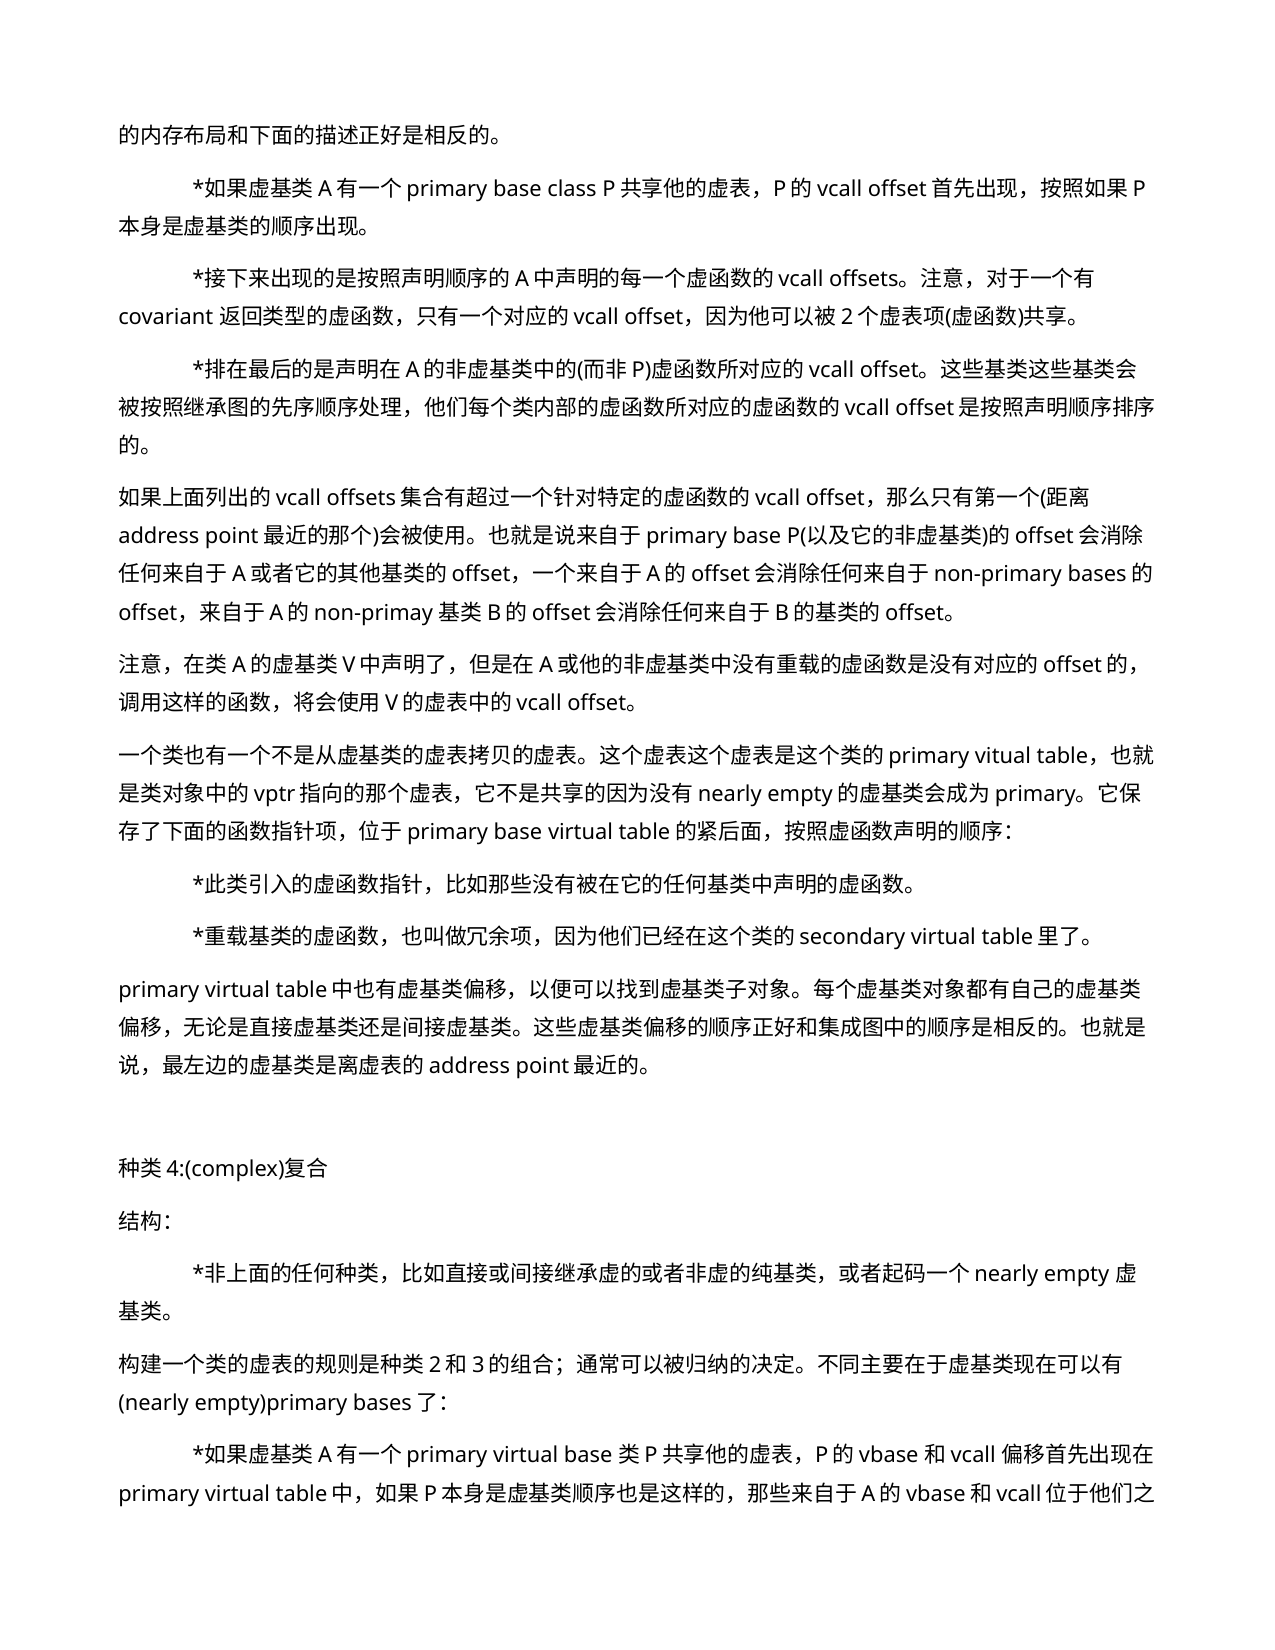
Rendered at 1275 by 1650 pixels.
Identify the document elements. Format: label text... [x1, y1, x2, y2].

text *此类引入的虚函数指针，比如那些没有被在它的任何基类中声明的虚函数。 [118, 867, 1157, 898]
text 构建一个类的虚表的规则是种类2和3的组合；通常可以被归纳的决定。不同主要在于虚基类现在可以有(nearly empty)primary bases了： [118, 1347, 1157, 1417]
text *如果虚基类A有一个primary virtual base 类P共享他的虚表，P的vbase 和vcall 偏移首先出现在primary virtual table中，如果P本身是虚基类顺序也是这样的，那些来自于A的vbase和vcall位于他们之 [118, 1437, 1157, 1507]
text 如果上面列出的vcall offsets集合有超过一个针对特定的虚函数的vcall offset，那么只有第一个(距离address point最近的那个)会被使用。也就是说来自于primary base P(以及它的非虚基类)的offset会消除任何来自于A或者它的其他基类的offset，一个来自于A的offset会消除任何来自于non-primary bases的offset，来自于A的non-primay 基类B的offset会消除任何来自于B的基类的offset。 [118, 480, 1157, 626]
text 种类4:(complex)复合 [118, 1151, 1157, 1183]
text *接下来出现的是按照声明顺序的A中声明的每一个虚函数的vcall offsets。注意，对于一个有covariant 返回类型的虚函数，只有一个对应的vcall offset，因为他可以被2个虚表项(虚函数)共享。 [118, 261, 1157, 331]
text 注意，在类A的虚基类V中声明了，但是在A或他的非虚基类中没有重载的虚函数是没有对应的offset的，调用这样的函数，将会使用V的虚表中的vcall offset。 [118, 647, 1157, 717]
text 的内存布局和下面的描述正好是相反的。 [118, 118, 1157, 150]
text *排在最后的是声明在A的非虚基类中的(而非P)虚函数所对应的vcall offset。这些基类这些基类会被按照继承图的先序顺序处理，他们每个类内部的虚函数所对应的虚函数的vcall offset是按照声明顺序排序的。 [118, 352, 1157, 459]
text *重载基类的虚函数，也叫做冗余项，因为他们已经在这个类的secondary virtual table里了。 [118, 919, 1157, 951]
text *如果虚基类A有一个primary base class P共享他的虚表，P的vcall offset首先出现，按照如果P本身是虚基类的顺序出现。 [118, 171, 1157, 240]
text 结构： [118, 1204, 1157, 1235]
text *非上面的任何种类，比如直接或间接继承虚的或者非虚的纯基类，或者起码一个nearly empty 虚基类。 [118, 1256, 1157, 1326]
text primary virtual table中也有虚基类偏移，以便可以找到虚基类子对象。每个虚基类对象都有自己的虚基类偏移，无论是直接虚基类还是间接虚基类。这些虚基类偏移的顺序正好和集成图中的顺序是相反的。也就是说，最左边的虚基类是离虚表的address point最近的。 [118, 972, 1157, 1080]
text 一个类也有一个不是从虚基类的虚表拷贝的虚表。这个虚表这个虚表是这个类的primary vitual table，也就是类对象中的vptr指向的那个虚表，它不是共享的因为没有nearly empty的虚基类会成为primary。它保存了下面的函数指针项，位于primary base virtual table的紧后面，按照虚函数声明的顺序： [118, 738, 1157, 846]
